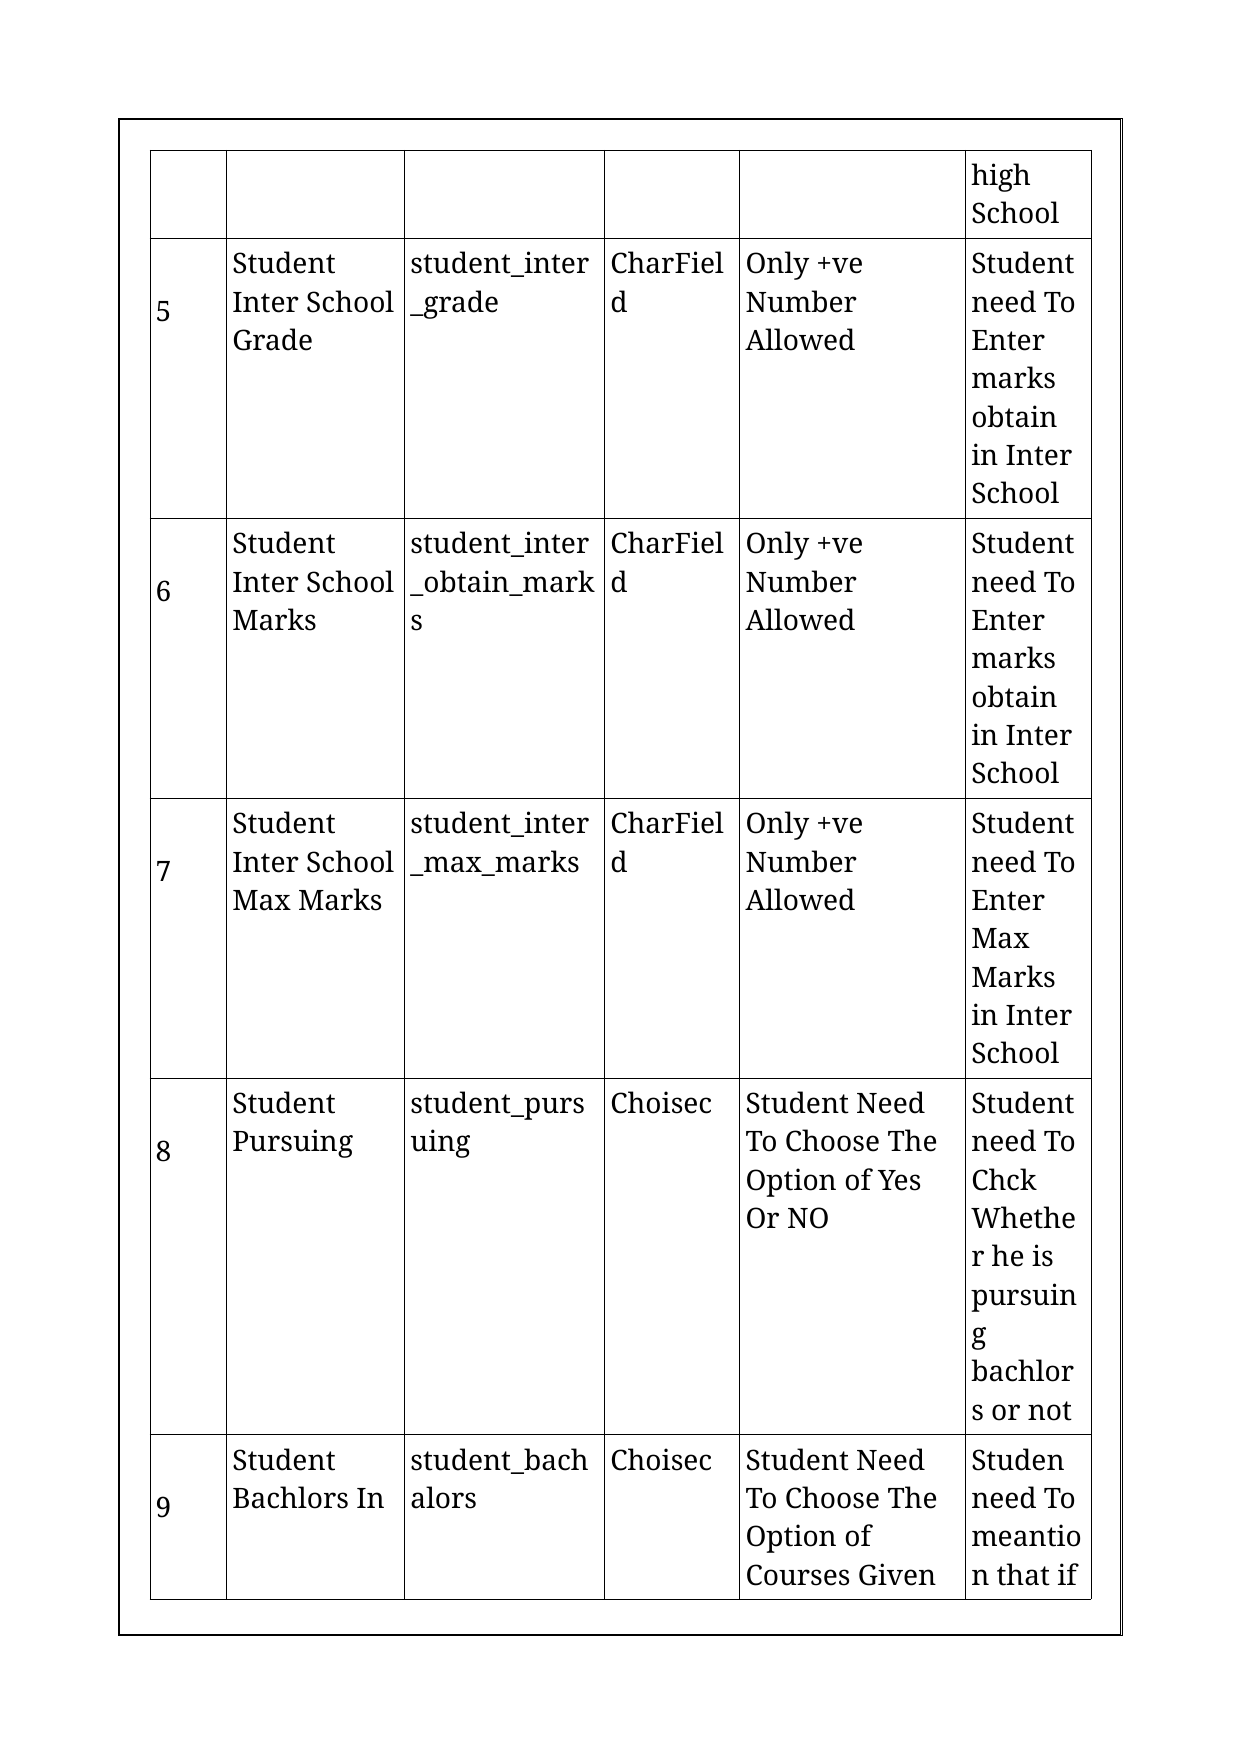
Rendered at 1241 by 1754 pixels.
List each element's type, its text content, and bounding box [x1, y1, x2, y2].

table_cell Only +ve Number Allowed [740, 239, 965, 518]
table_cell 9 [151, 1435, 226, 1599]
table_cell Student need To Enter marks obtain in Inter School [966, 239, 1091, 518]
table_cell CharField [605, 799, 739, 1078]
table_cell student_pursuing [405, 1079, 604, 1434]
table_cell CharField [605, 239, 739, 518]
table_cell [151, 151, 226, 238]
table_cell Student need To Enter marks obtain in Inter School [966, 519, 1091, 798]
table_cell 7 [151, 799, 226, 1078]
table_cell CharField [605, 519, 739, 798]
table_cell student_inter_grade [405, 239, 604, 518]
table_cell high School [966, 151, 1091, 238]
table_cell Student Inter School Marks [227, 519, 404, 798]
table_cell 5 [151, 239, 226, 518]
table_cell [405, 151, 604, 238]
table_cell [227, 151, 404, 238]
table_cell Student Inter School Max Marks [227, 799, 404, 1078]
table_cell Student Pursuing [227, 1079, 404, 1434]
table_cell [740, 151, 965, 238]
table_cell Student Bachlors In [227, 1435, 404, 1599]
table_cell student_inter_obtain_marks [405, 519, 604, 798]
table_cell 6 [151, 519, 226, 798]
table_cell student_inter_max_marks [405, 799, 604, 1078]
table_cell Student need To Chck Whether he is pursuing bachlors or not [966, 1079, 1091, 1434]
table_cell Choisec [605, 1079, 739, 1434]
table_cell Student Need To Choose The Option of Courses Given [740, 1435, 965, 1599]
table_cell Student Need To Choose The Option of Yes Or NO [740, 1079, 965, 1434]
table_cell [605, 151, 739, 238]
table_cell Choisec [605, 1435, 739, 1599]
table_cell Student need To Enter Max Marks in Inter School [966, 799, 1091, 1078]
table_cell student_bachalors [405, 1435, 604, 1599]
table_cell Studen need To meantion that if [966, 1435, 1091, 1599]
table_cell Only +ve Number Allowed [740, 799, 965, 1078]
table_cell 8 [151, 1079, 226, 1434]
table_cell Student Inter School Grade [227, 239, 404, 518]
table_cell Only +ve Number Allowed [740, 519, 965, 798]
